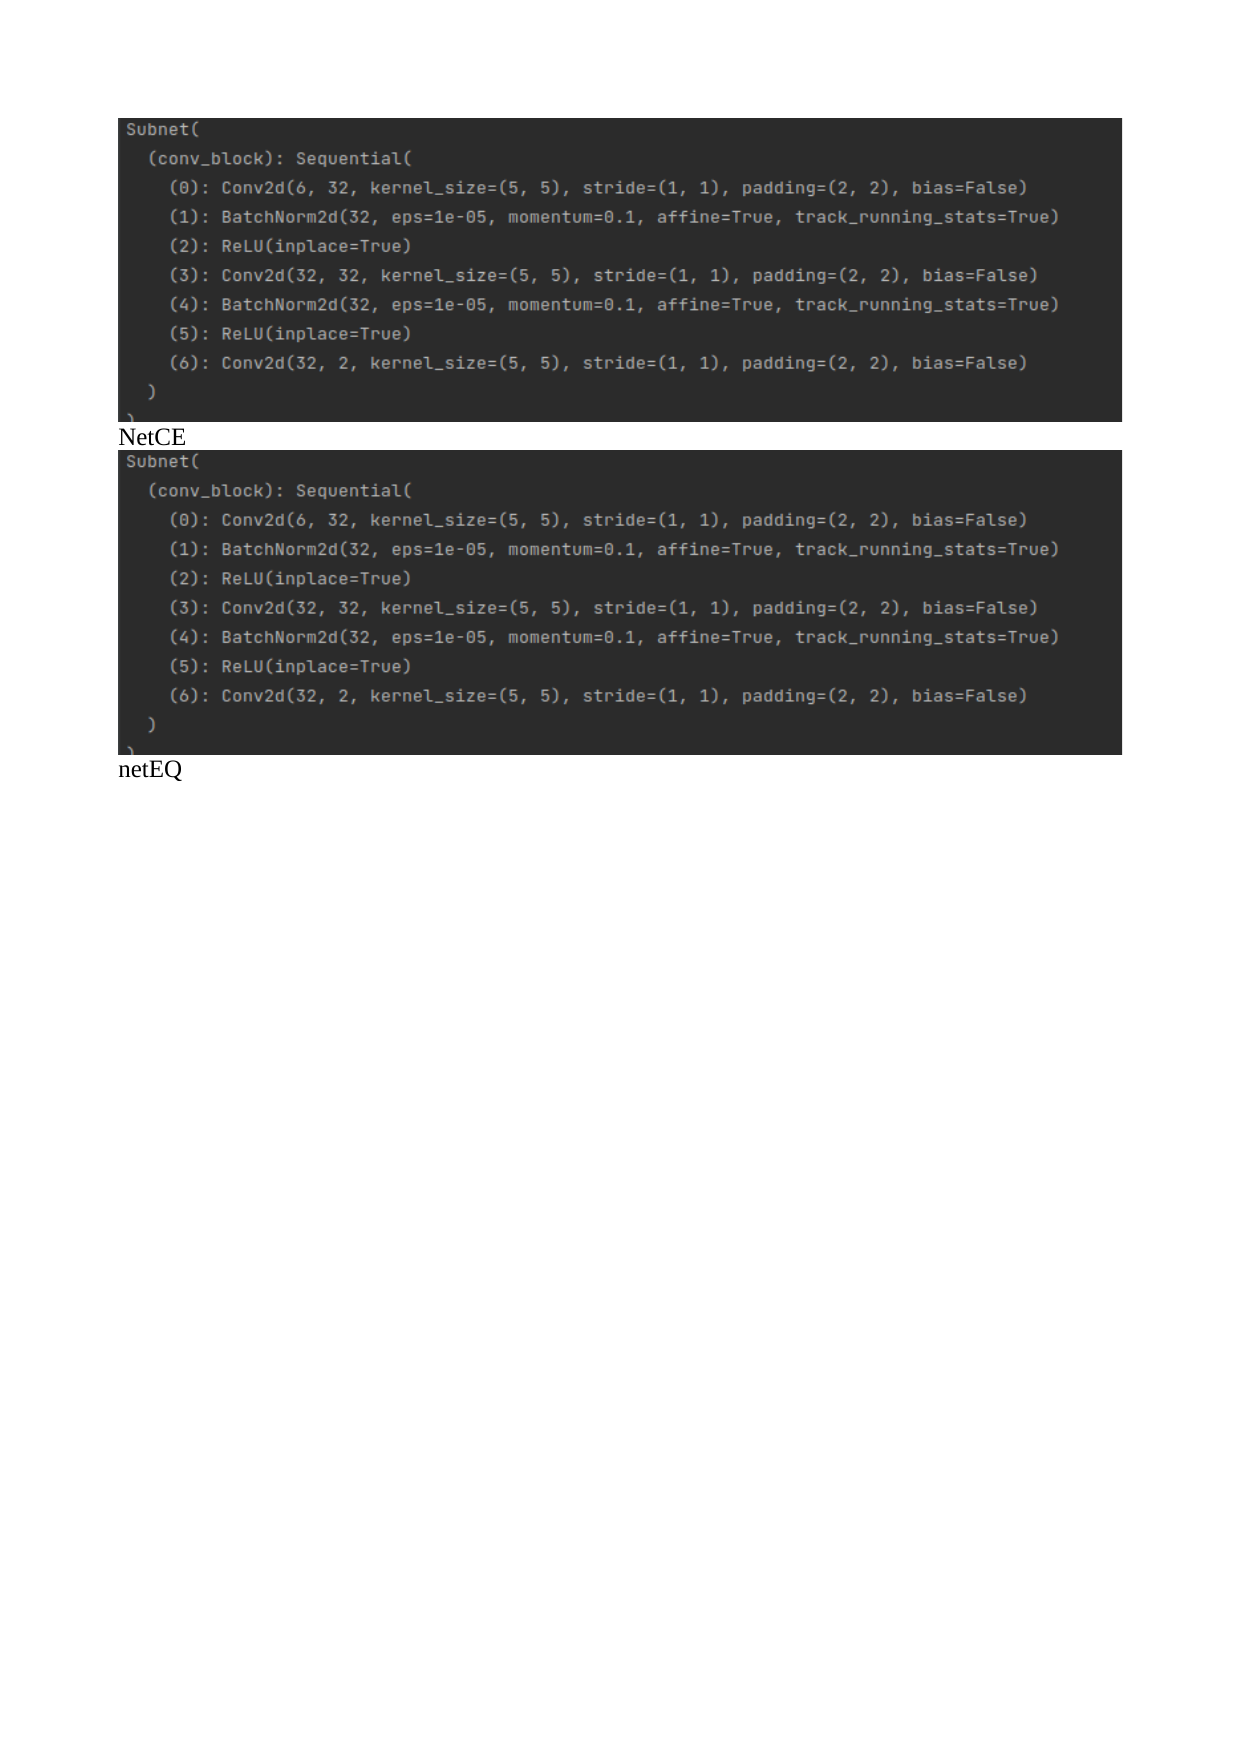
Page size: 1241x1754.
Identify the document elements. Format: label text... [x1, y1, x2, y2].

picture [118, 450, 1123, 755]
text NetCE [118, 422, 1122, 450]
picture [118, 118, 1123, 422]
text netEQ [118, 755, 1122, 783]
